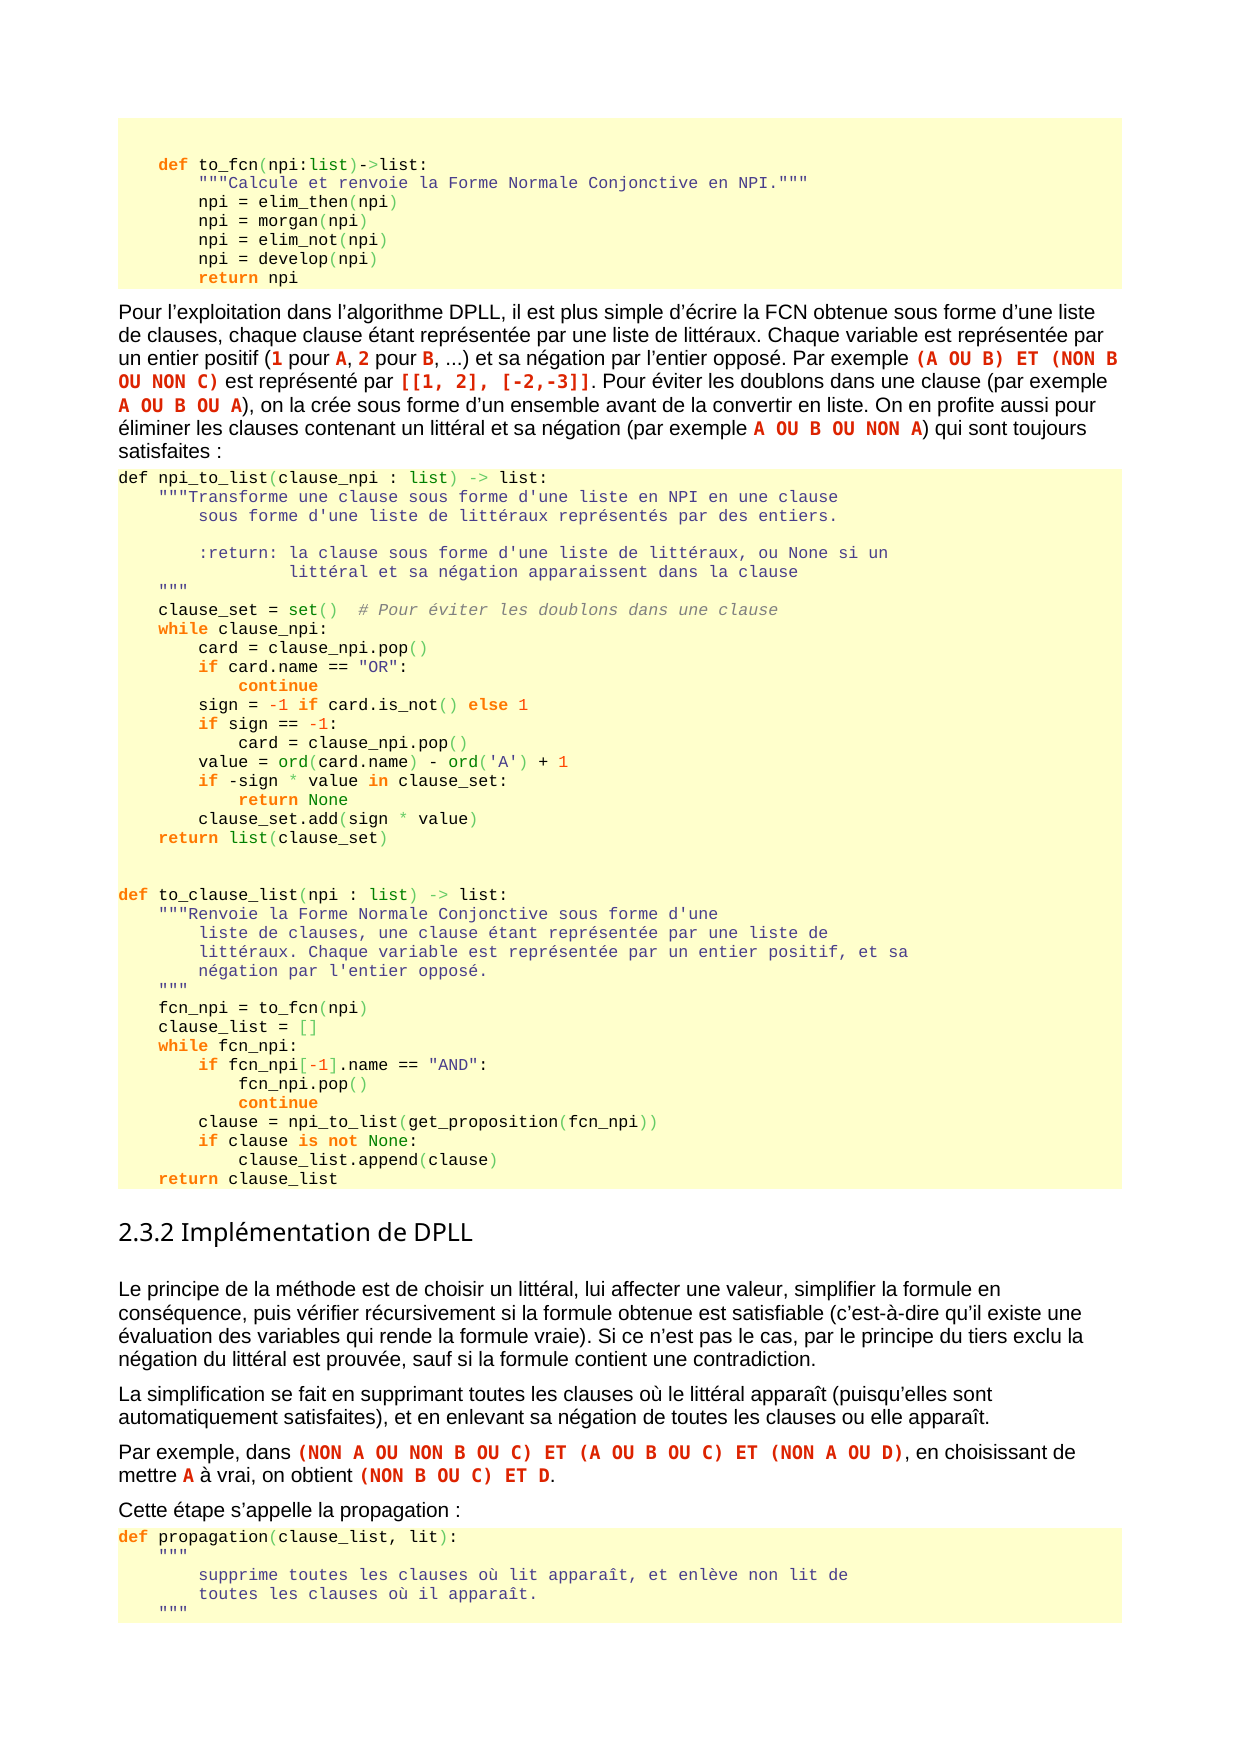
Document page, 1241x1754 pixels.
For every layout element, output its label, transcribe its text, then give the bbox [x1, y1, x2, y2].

text continue [118, 1095, 1122, 1114]
text """ [118, 1604, 1122, 1623]
text def to_clause_list(npi : list) -> list: [118, 886, 1122, 905]
text npi = morgan(npi) [118, 213, 1122, 232]
text négation par l'entier opposé. [118, 962, 1122, 981]
text def propagation(clause_list, lit): [118, 1528, 1122, 1547]
text clause_set.add(sign * value) [118, 810, 1122, 829]
text while clause_npi: [118, 621, 1122, 640]
text :return: la clause sous forme d'une liste de littéraux, ou None si un [118, 545, 1122, 564]
text return None [118, 791, 1122, 810]
text if sign == -1: [118, 716, 1122, 734]
text npi = elim_not(npi) [118, 232, 1122, 251]
text fcn_npi = to_fcn(npi) [118, 1000, 1122, 1019]
text npi = develop(npi) [118, 251, 1122, 270]
text def npi_to_list(clause_npi : list) -> list: [118, 469, 1122, 488]
text Pour l’exploitation dans l’algorithme DPLL, il est plus simple d’écrire la FCN obtenue sous forme d’une liste de clauses, chaque clause étant représentée par une liste de littéraux. Chaque variable est représentée par un entier positif (1 pour A, 2 pour B, ...) et sa négation par l’entier opposé. Par exemple (A OU B) ET (NON B OU NON C) est représenté par [[1, 2], [-2,-3]]. Pour éviter les doublons dans une clause (par exemple A OU B OU A), on la crée sous forme d’un ensemble avant de la convertir en liste. On en profite aussi pour éliminer les clauses contenant un littéral et sa négation (par exemple A OU B OU NON A) qui sont toujours satisfaites : [118, 301, 1122, 463]
text fcn_npi.pop() [118, 1076, 1122, 1095]
text clause_list.append(clause) [118, 1152, 1122, 1171]
text """ [118, 1547, 1122, 1566]
text while fcn_npi: [118, 1038, 1122, 1057]
text littéral et sa négation apparaissent dans la clause [118, 564, 1122, 583]
text card = clause_npi.pop() [118, 734, 1122, 753]
text Le principe de la méthode est de choisir un littéral, lui affecter une valeur, simplifier la formule en conséquence, puis vérifier récursivement si la formule obtenue est satisfiable (c’est-à-dire qu’il existe une évaluation des variables qui rende la formule vraie). Si ce n’est pas le cas, par le principe du tiers exclu la négation du littéral est prouvée, sauf si la formule contient une contradiction. [118, 1278, 1122, 1371]
text continue [118, 678, 1122, 697]
text return clause_list [118, 1171, 1122, 1189]
text """Renvoie la Forme Normale Conjonctive sous forme d'une [118, 905, 1122, 924]
text card = clause_npi.pop() [118, 640, 1122, 659]
text clause = npi_to_list(get_proposition(fcn_npi)) [118, 1114, 1122, 1133]
text """Calcule et renvoie la Forme Normale Conjonctive en NPI.""" [118, 175, 1122, 194]
text if clause is not None: [118, 1133, 1122, 1152]
text """ [118, 583, 1122, 602]
text liste de clauses, une clause étant représentée par une liste de [118, 924, 1122, 943]
text """ [118, 981, 1122, 1000]
text sign = -1 if card.is_not() else 1 [118, 697, 1122, 716]
text if -sign * value in clause_set: [118, 772, 1122, 791]
text supprime toutes les clauses où lit apparaît, et enlève non lit de [118, 1566, 1122, 1585]
text littéraux. Chaque variable est représentée par un entier positif, et sa [118, 943, 1122, 962]
text value = ord(card.name) - ord('A') + 1 [118, 753, 1122, 772]
text La simplification se fait en supprimant toutes les clauses où le littéral apparaît (puisqu’elles sont automatiquement satisfaites), et en enlevant sa négation de toutes les clauses ou elle apparaît. [118, 1383, 1122, 1429]
subtitle 2.3.2 Implémentation de DPLL [118, 1214, 1122, 1248]
text npi = elim_then(npi) [118, 194, 1122, 213]
text if card.name == "OR": [118, 659, 1122, 678]
text return list(clause_set) [118, 829, 1122, 848]
text def to_fcn(npi:list)->list: [118, 156, 1122, 175]
text return npi [118, 270, 1122, 289]
text clause_list = [] [118, 1019, 1122, 1038]
text sous forme d'une liste de littéraux représentés par des entiers. [118, 507, 1122, 526]
text clause_set = set() # Pour éviter les doublons dans une clause [118, 602, 1122, 621]
text Par exemple, dans (NON A OU NON B OU C) ET (A OU B OU C) ET (NON A OU D), en choisissant de mettre A à vrai, on obtient (NON B OU C) ET D. [118, 1441, 1122, 1487]
text Cette étape s’appelle la propagation : [118, 1499, 1122, 1522]
text """Transforme une clause sous forme d'une liste en NPI en une clause [118, 488, 1122, 507]
text toutes les clauses où il apparaît. [118, 1585, 1122, 1604]
text if fcn_npi[-1].name == "AND": [118, 1057, 1122, 1076]
